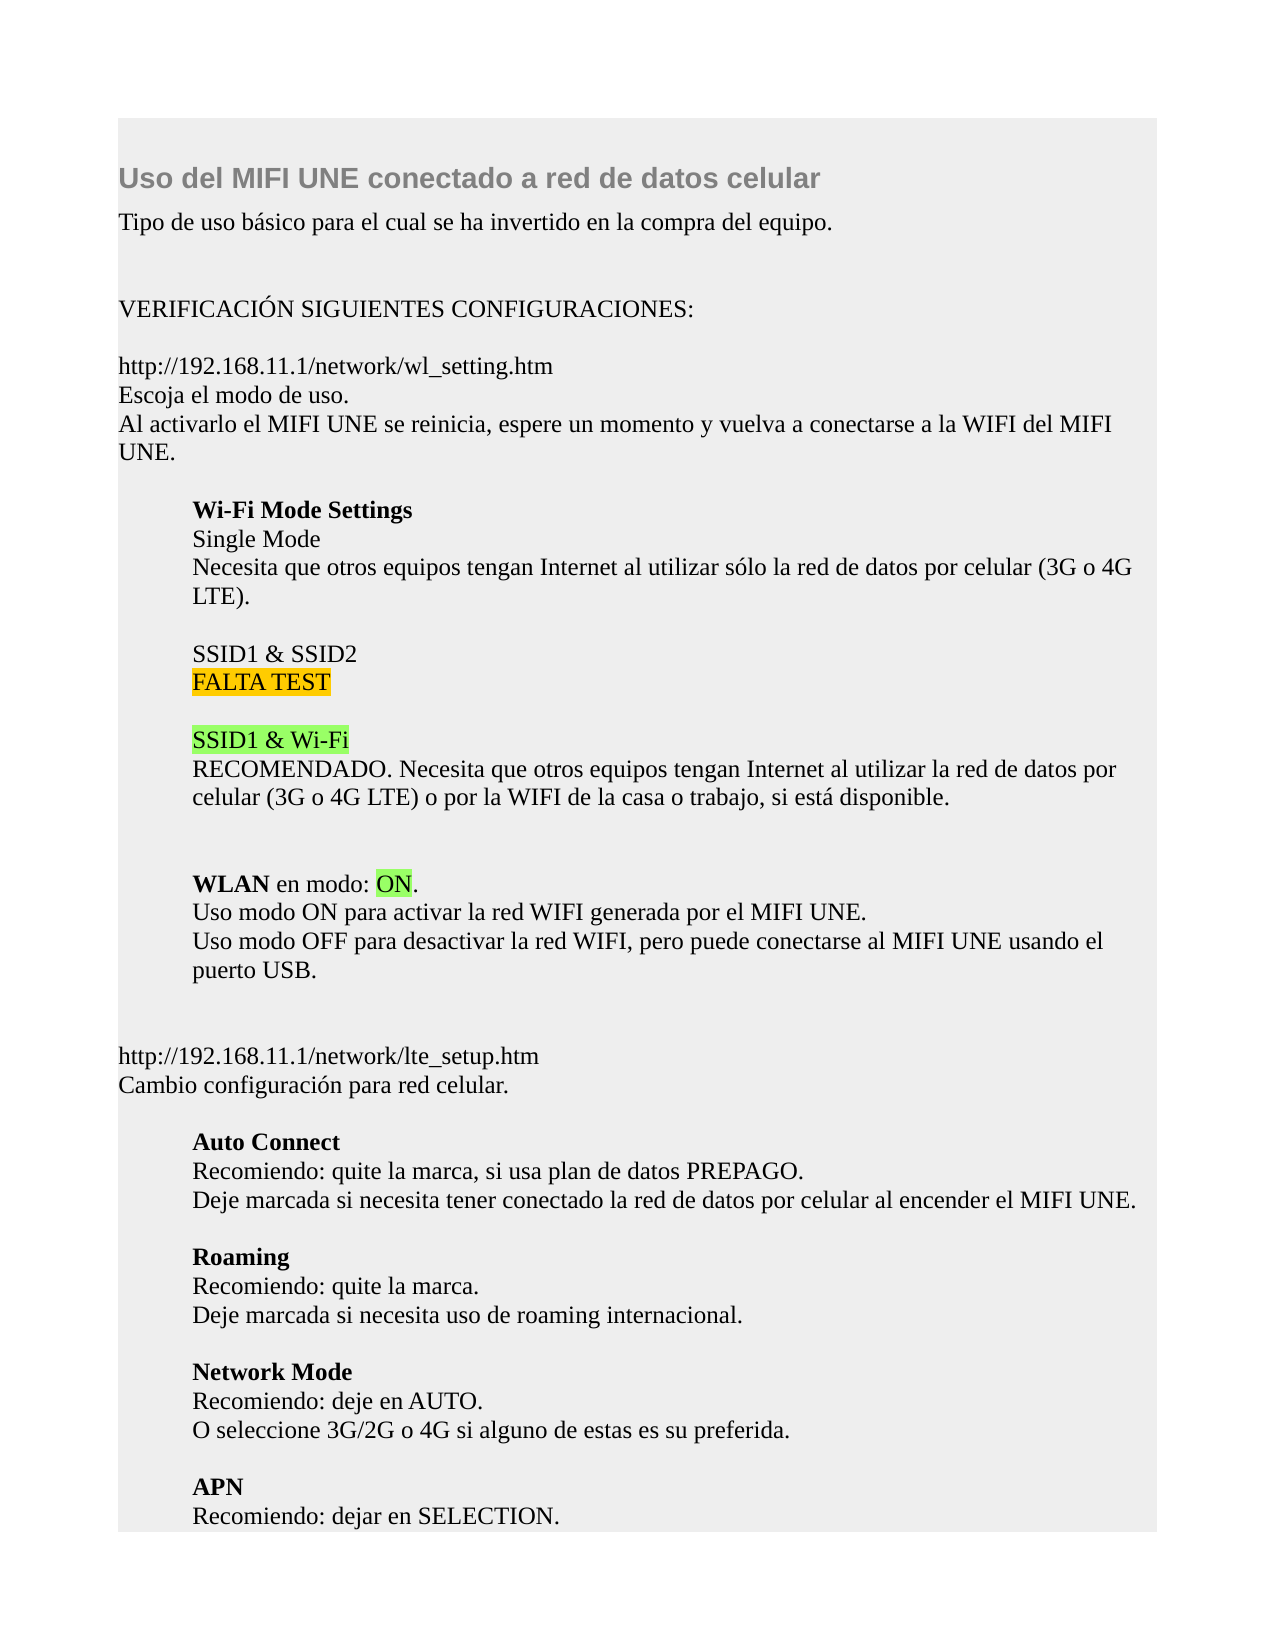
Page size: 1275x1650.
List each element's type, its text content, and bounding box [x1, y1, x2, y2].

subtitle Uso del MIFI UNE conectado a red de datos celular [118, 161, 1157, 195]
text SSID1 & SSID2 [192, 639, 1157, 667]
text http://192.168.11.1/network/lte_setup.htm [118, 1041, 1157, 1070]
text Recomiendo: dejar en SELECTION. [192, 1501, 1157, 1530]
text WLAN en modo: ON. [192, 869, 1157, 897]
text Single Mode [192, 524, 1157, 552]
text Recomiendo: deje en AUTO. [192, 1386, 1157, 1415]
text Deje marcada si necesita uso de roaming internacional. [192, 1300, 1157, 1329]
text APN [192, 1472, 1157, 1501]
text http://192.168.11.1/network/wl_setting.htm [118, 351, 1157, 380]
text Wi-Fi Mode Settings [192, 495, 1157, 524]
text Recomiendo: quite la marca, si usa plan de datos PREPAGO. [192, 1156, 1157, 1185]
text Necesita que otros equipos tengan Internet al utilizar sólo la red de datos por celular (3G o 4G LTE). [192, 552, 1157, 610]
text VERIFICACIÓN SIGUIENTES CONFIGURACIONES: [118, 294, 1157, 322]
text RECOMENDADO. Necesita que otros equipos tengan Internet al utilizar la red de datos por celular (3G o 4G LTE) o por la WIFI de la casa o trabajo, si está disponible. [192, 754, 1157, 811]
text SSID1 & Wi-Fi [192, 725, 1157, 754]
text Tipo de uso básico para el cual se ha invertido en la compra del equipo. [118, 207, 1157, 236]
text Cambio configuración para red celular. [118, 1070, 1157, 1099]
text Network Mode [192, 1357, 1157, 1386]
text FALTA TEST [192, 667, 1157, 696]
text Recomiendo: quite la marca. [192, 1271, 1157, 1300]
text Auto Connect [192, 1127, 1157, 1156]
text Deje marcada si necesita tener conectado la red de datos por celular al encender el MIFI UNE. [192, 1185, 1157, 1214]
text O seleccione 3G/2G o 4G si alguno de estas es su preferida. [192, 1415, 1157, 1444]
text Uso modo ON para activar la red WIFI generada por el MIFI UNE. [192, 897, 1157, 926]
text Escoja el modo de uso. [118, 380, 1157, 409]
text Al activarlo el MIFI UNE se reinicia, espere un momento y vuelva a conectarse a la WIFI del MIFI UNE. [118, 409, 1157, 466]
text Roaming [192, 1242, 1157, 1271]
text Uso modo OFF para desactivar la red WIFI, pero puede conectarse al MIFI UNE usando el puerto USB. [192, 926, 1157, 984]
